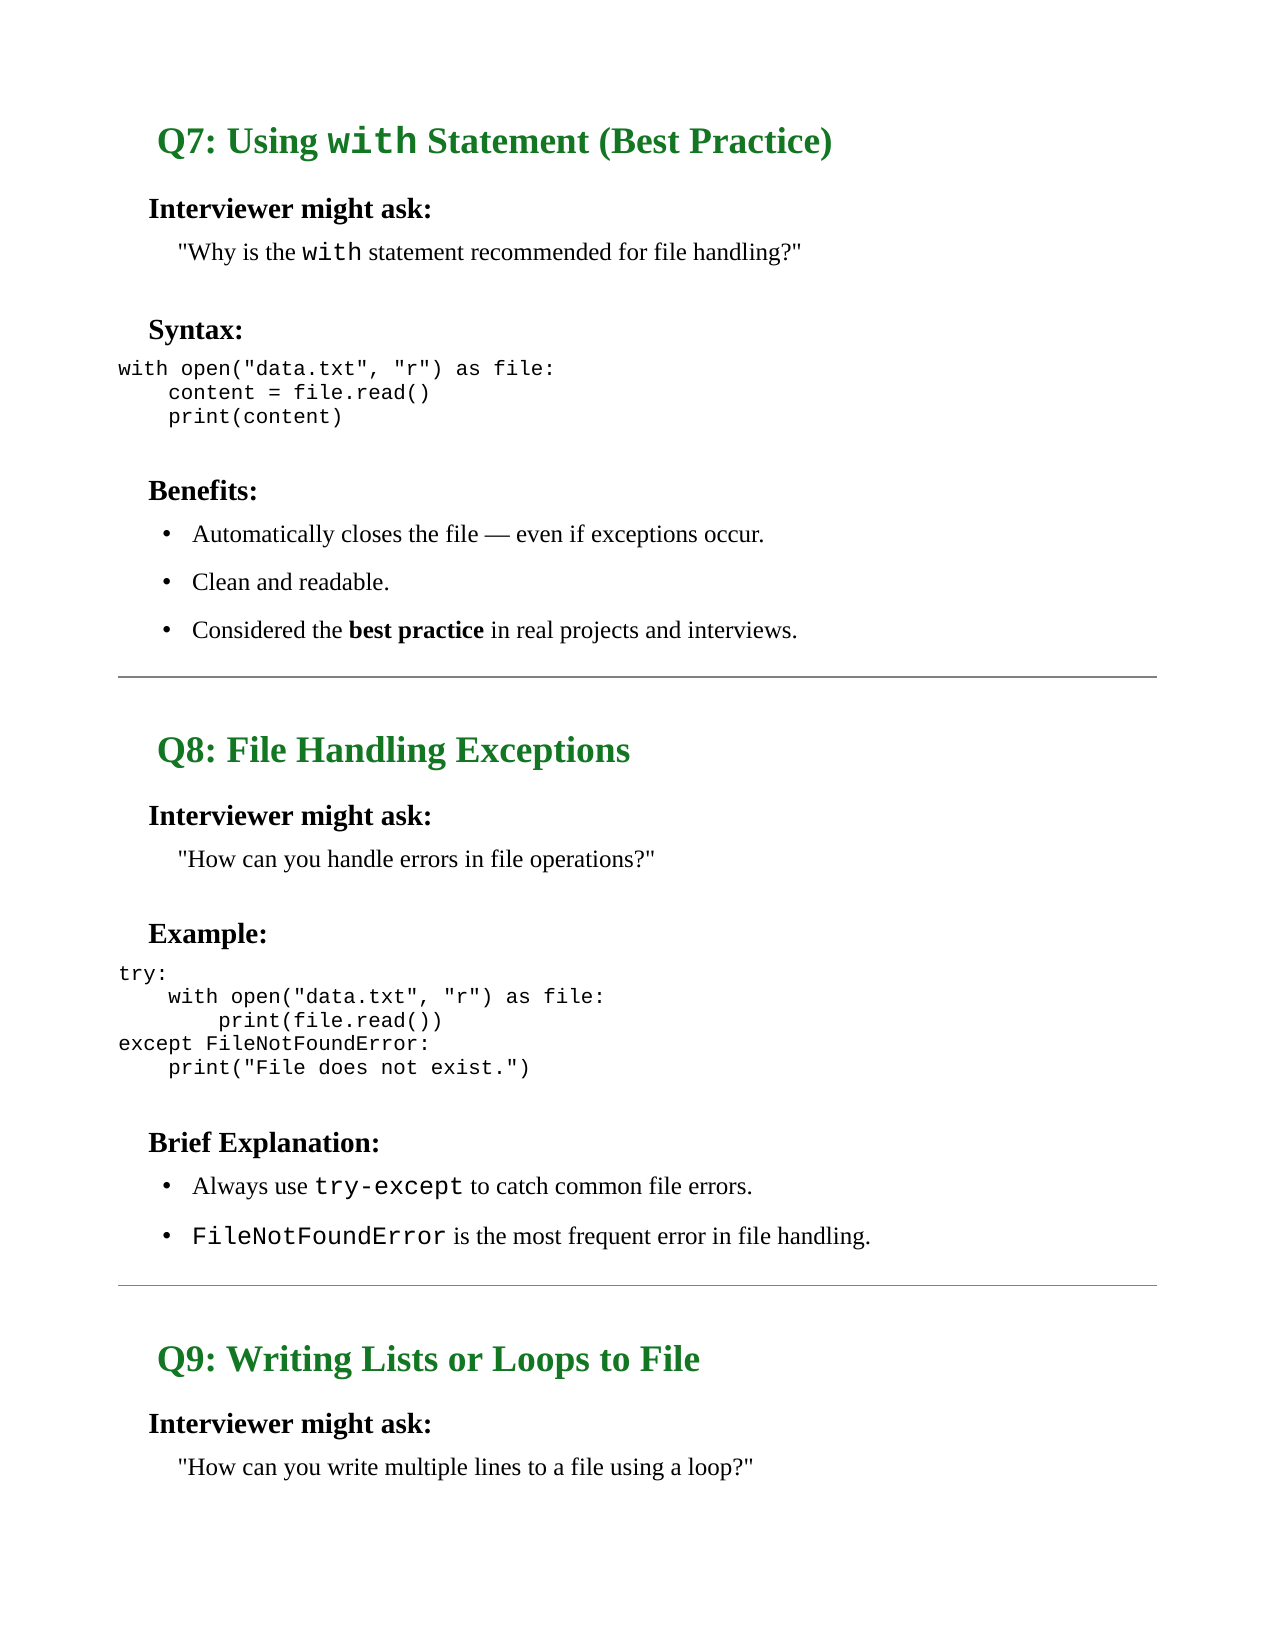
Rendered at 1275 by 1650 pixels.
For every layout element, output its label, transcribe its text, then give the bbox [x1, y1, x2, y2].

text print(file.read()) [118, 1010, 1157, 1033]
subtitle ✅ Q8: File Handling Exceptions [118, 727, 1157, 771]
subtitle 🎯 Interviewer might ask: [118, 798, 1157, 831]
list Considered the best practice in real projects and interviews. [162, 615, 1157, 643]
text "Why is the with statement recommended for file handling?" [177, 237, 1098, 268]
subtitle ✅ Q7: Using with Statement (Best Practice) [118, 118, 1157, 164]
subtitle ✅ Q9: Writing Lists or Loops to File [118, 1336, 1157, 1379]
list Automatically closes the file — even if exceptions occur. [162, 519, 1157, 548]
list Always use try-except to catch common file errors. [162, 1171, 1157, 1202]
text "How can you handle errors in file operations?" [177, 844, 1098, 872]
subtitle 🎯 Interviewer might ask: [118, 191, 1157, 225]
subtitle ✅ Syntax: [118, 312, 1157, 346]
text "How can you write multiple lines to a file using a loop?" [177, 1452, 1098, 1481]
subtitle ✅ Brief Explanation: [118, 1125, 1157, 1158]
list Clean and readable. [162, 567, 1157, 596]
text try: [118, 962, 1157, 986]
text with open("data.txt", "r") as file: [118, 358, 1157, 382]
list FileNotFoundError is the most frequent error in file handling. [162, 1221, 1157, 1252]
text print(content) [118, 406, 1157, 429]
subtitle ✅ Example: [118, 916, 1157, 950]
subtitle 🎯 Interviewer might ask: [118, 1406, 1157, 1440]
text print("File does not exist.") [118, 1057, 1157, 1081]
text content = file.read() [118, 382, 1157, 406]
text with open("data.txt", "r") as file: [118, 986, 1157, 1010]
text except FileNotFoundError: [118, 1033, 1157, 1057]
subtitle ✅ Benefits: [118, 473, 1157, 507]
